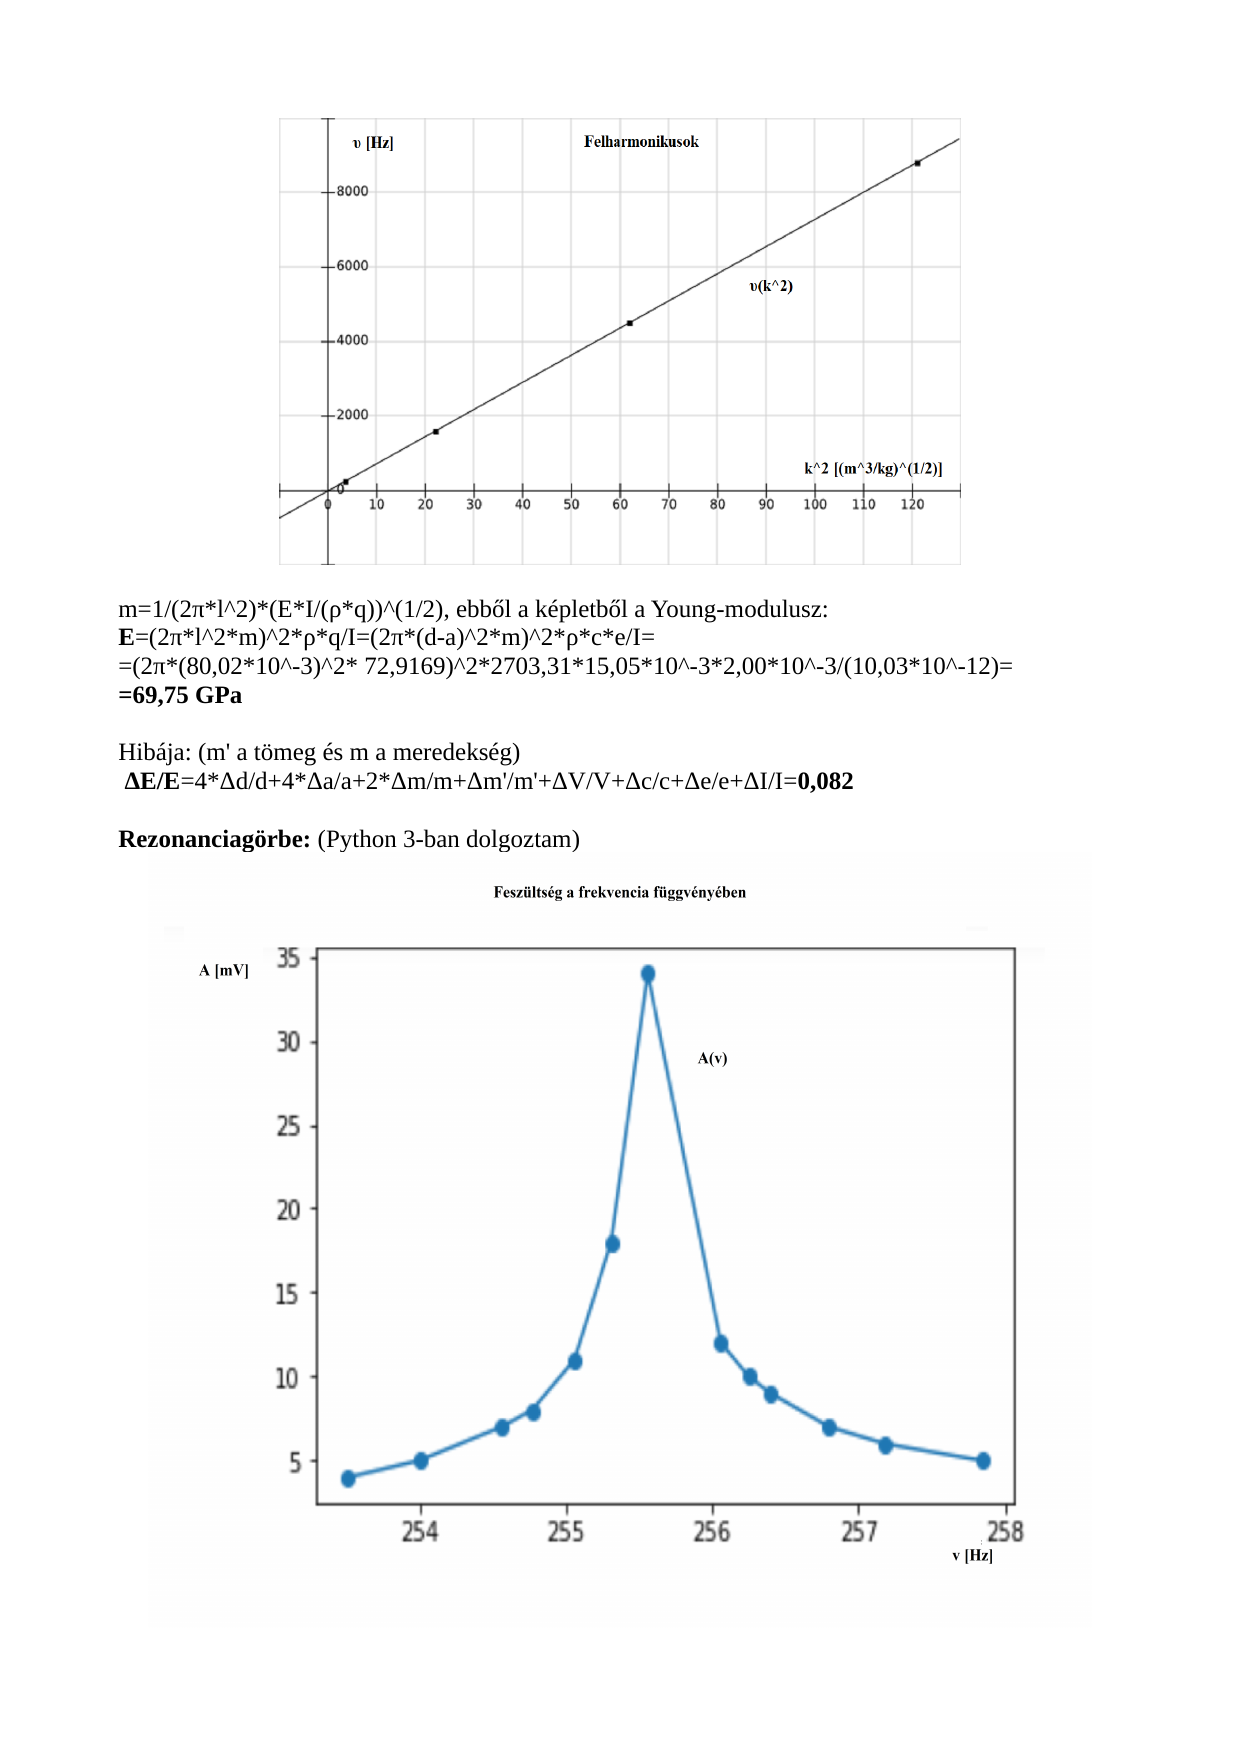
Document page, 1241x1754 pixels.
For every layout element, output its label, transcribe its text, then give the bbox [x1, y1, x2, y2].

text =69,75 GPa [118, 680, 1122, 709]
text Rezonanciagörbe: (Python 3-ban dolgoztam) [118, 824, 1122, 852]
text =(2π*(80,02*10^-3)^2* 72,9169)^2*2703,31*15,05*10^-3*2,00*10^-3/(10,03*10^-12)= [118, 651, 1122, 680]
text ΔE/E=4*Δd/d+4*Δa/a+2*Δm/m+Δm'/m'+ΔV/V+Δc/c+Δe/e+ΔI/I=0,082 [118, 766, 1122, 795]
text m=1/(2π*l^2)*(E*I/(ρ*q))^(1/2), ebből a képletből a Young-modulusz: [118, 594, 1122, 622]
text E=(2π*l^2*m)^2*ρ*q/I=(2π*(d-a)^2*m)^2*ρ*c*e/I= [118, 622, 1122, 651]
text Hibája: (m' a tömeg és m a meredekség) [118, 737, 1122, 766]
picture [147, 852, 1093, 1628]
picture [279, 118, 961, 565]
